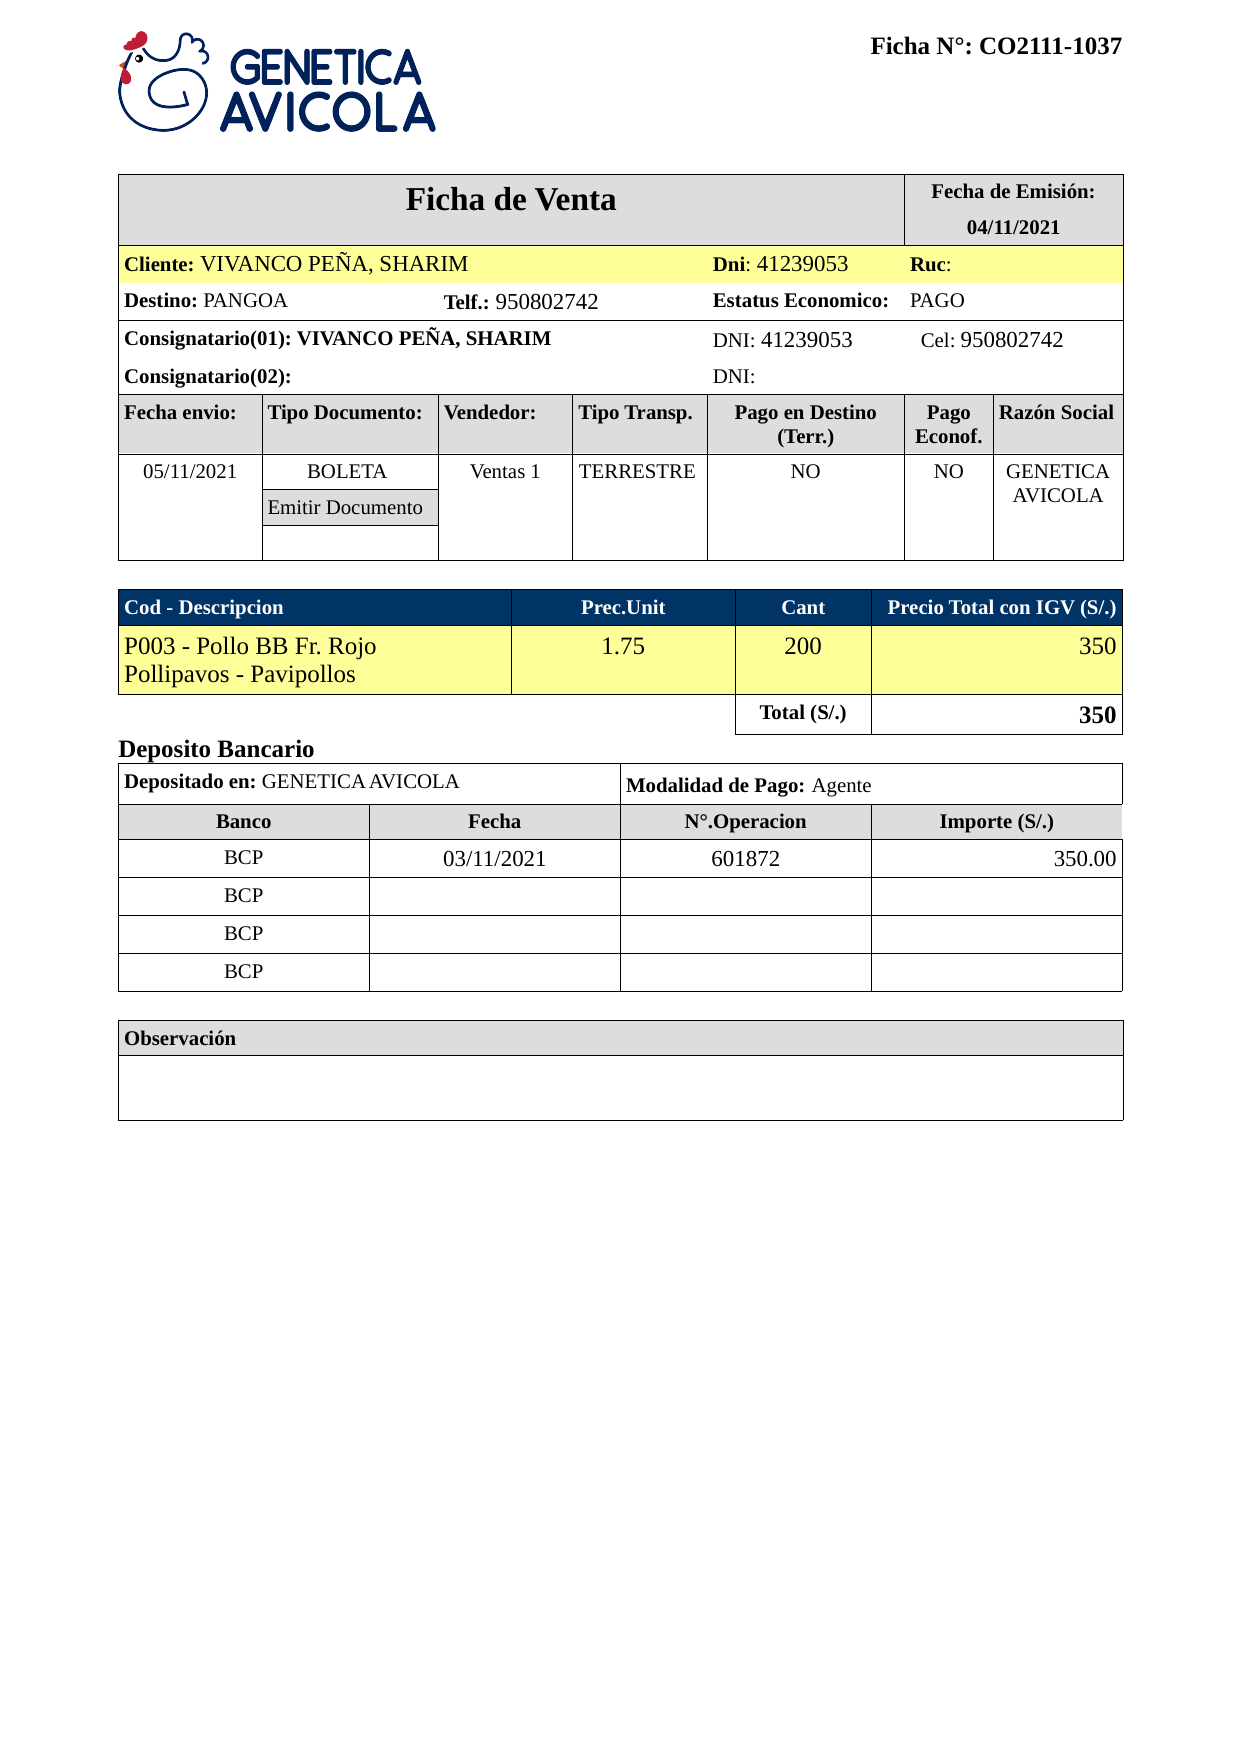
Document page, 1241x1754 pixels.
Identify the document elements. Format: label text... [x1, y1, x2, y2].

table_cell BCP [119, 840, 369, 877]
table_cell Estatus Economico: [707, 283, 904, 320]
table_cell [621, 878, 871, 915]
table_cell [263, 526, 438, 560]
table_cell Consignatario(01): VIVANCO PEÑA, SHARIM [119, 321, 707, 358]
table_cell [872, 916, 1122, 953]
table_cell [370, 878, 620, 915]
table_header Precio Total con IGV (S/.) [872, 590, 1122, 625]
table_cell BCP [119, 954, 369, 991]
table_cell 350.00 [872, 840, 1122, 877]
table_cell Tipo Documento: [263, 395, 438, 453]
table_cell N°.Operacion [621, 805, 871, 839]
table_cell NO [905, 455, 993, 560]
table_cell Tipo Transp. [573, 395, 707, 453]
table_header Cant [736, 590, 871, 625]
table_cell Fecha envio: [119, 395, 262, 453]
table_cell BCP [119, 878, 369, 915]
table_header Depositado en: GENETICA AVICOLA [119, 764, 620, 803]
table_cell PAGO [904, 283, 1123, 320]
table_cell 05/11/2021 [119, 455, 262, 560]
table_cell Destino: PANGOA [119, 283, 438, 320]
table_cell Pago en Destino (Terr.) [708, 395, 904, 453]
table_cell Dni: 41239053 [707, 246, 904, 283]
table_cell Emitir Documento [263, 490, 438, 525]
table_cell 350 [872, 626, 1122, 694]
table_cell NO [708, 455, 904, 560]
table_cell [872, 954, 1122, 991]
table_header Modalidad de Pago: Agente [621, 764, 1122, 803]
table_cell Ruc: [904, 246, 1123, 283]
table_cell 350 [872, 695, 1122, 734]
table_cell 04/11/2021 [905, 209, 1123, 245]
table_cell Cliente: VIVANCO PEÑA, SHARIM [119, 246, 707, 283]
table_cell 03/11/2021 [370, 840, 620, 877]
table_header Cod - Descripcion [119, 590, 511, 625]
table_cell TERRESTRE [573, 455, 707, 560]
table_cell [370, 954, 620, 991]
table_cell P003 - Pollo BB Fr. Rojo Pollipavos - Pavipollos [119, 626, 511, 694]
table_cell [119, 1056, 1123, 1119]
table_header Ficha de Venta [119, 175, 904, 245]
table_cell Vendedor: [439, 395, 572, 453]
table_cell [872, 878, 1122, 915]
table_cell 601872 [621, 840, 871, 877]
table_cell BCP [119, 916, 369, 953]
table_cell DNI: [707, 358, 1123, 394]
table_cell Razón Social [994, 395, 1123, 453]
table_cell Consignatario(02): [119, 358, 707, 394]
table_cell [511, 695, 735, 734]
table_cell BOLETA [263, 455, 438, 489]
table_cell Total (S/.) [736, 695, 871, 734]
text Deposito Bancario [118, 734, 1122, 763]
table_header Prec.Unit [512, 590, 735, 625]
table_cell [621, 954, 871, 991]
table_header Fecha de Emisión: [905, 175, 1123, 209]
table_cell Telf.: 950802742 [438, 283, 707, 320]
table_cell Banco [119, 805, 369, 839]
table_cell [118, 695, 511, 734]
table_cell Importe (S/.) [872, 805, 1122, 839]
table_cell GENETICA AVICOLA [994, 455, 1123, 560]
table_cell 1.75 [512, 626, 735, 694]
table_cell Cel: 950802742 [915, 321, 1123, 358]
table_cell 200 [736, 626, 871, 694]
table_cell Pago Econof. [905, 395, 993, 453]
table_cell [621, 916, 871, 953]
table_cell DNI: 41239053 [707, 321, 915, 358]
table_cell Ventas 1 [439, 455, 572, 560]
table_cell Fecha [370, 805, 620, 839]
table_cell [370, 916, 620, 953]
table_header Observación [119, 1021, 1123, 1055]
picture [118, 31, 436, 132]
